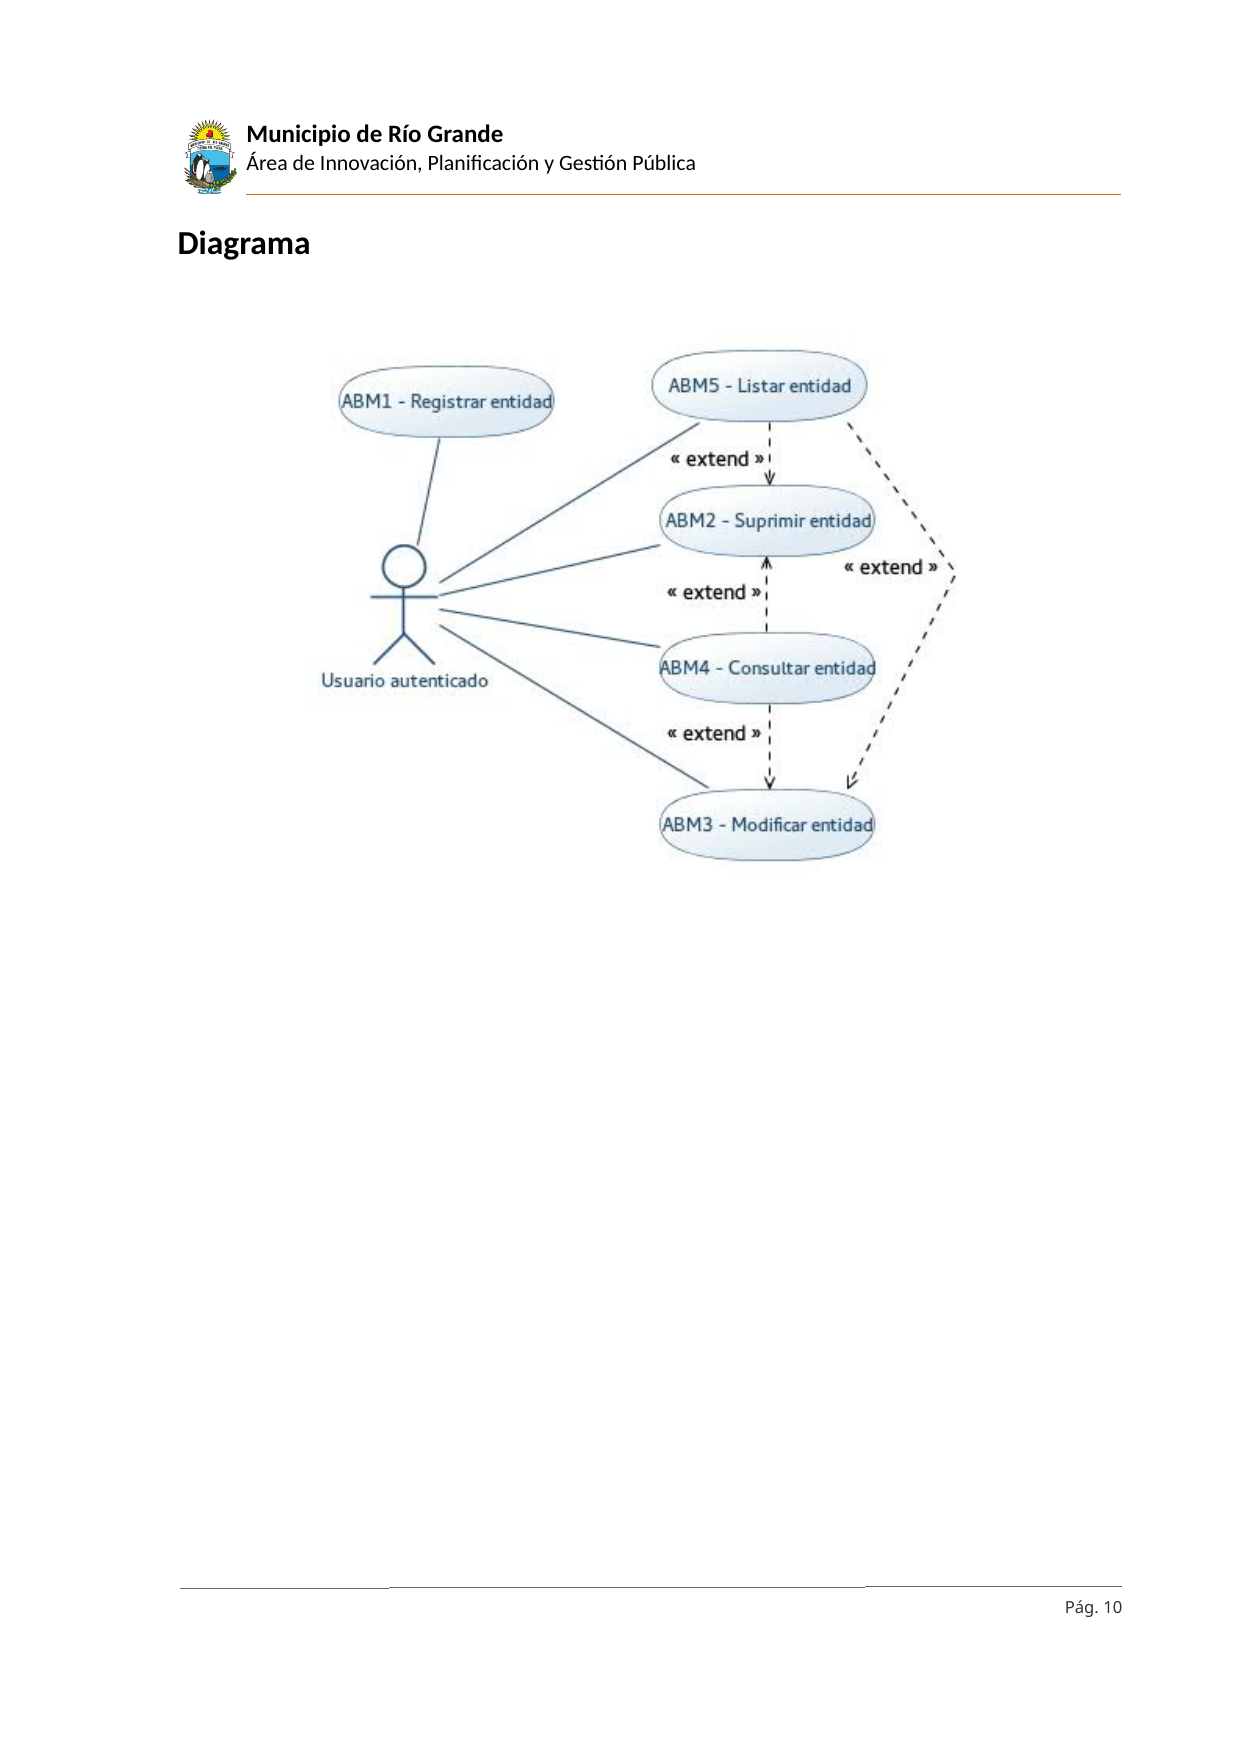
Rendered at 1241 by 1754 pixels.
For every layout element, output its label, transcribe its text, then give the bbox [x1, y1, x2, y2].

picture [306, 334, 993, 877]
subtitle Diagrama [177, 222, 1122, 262]
